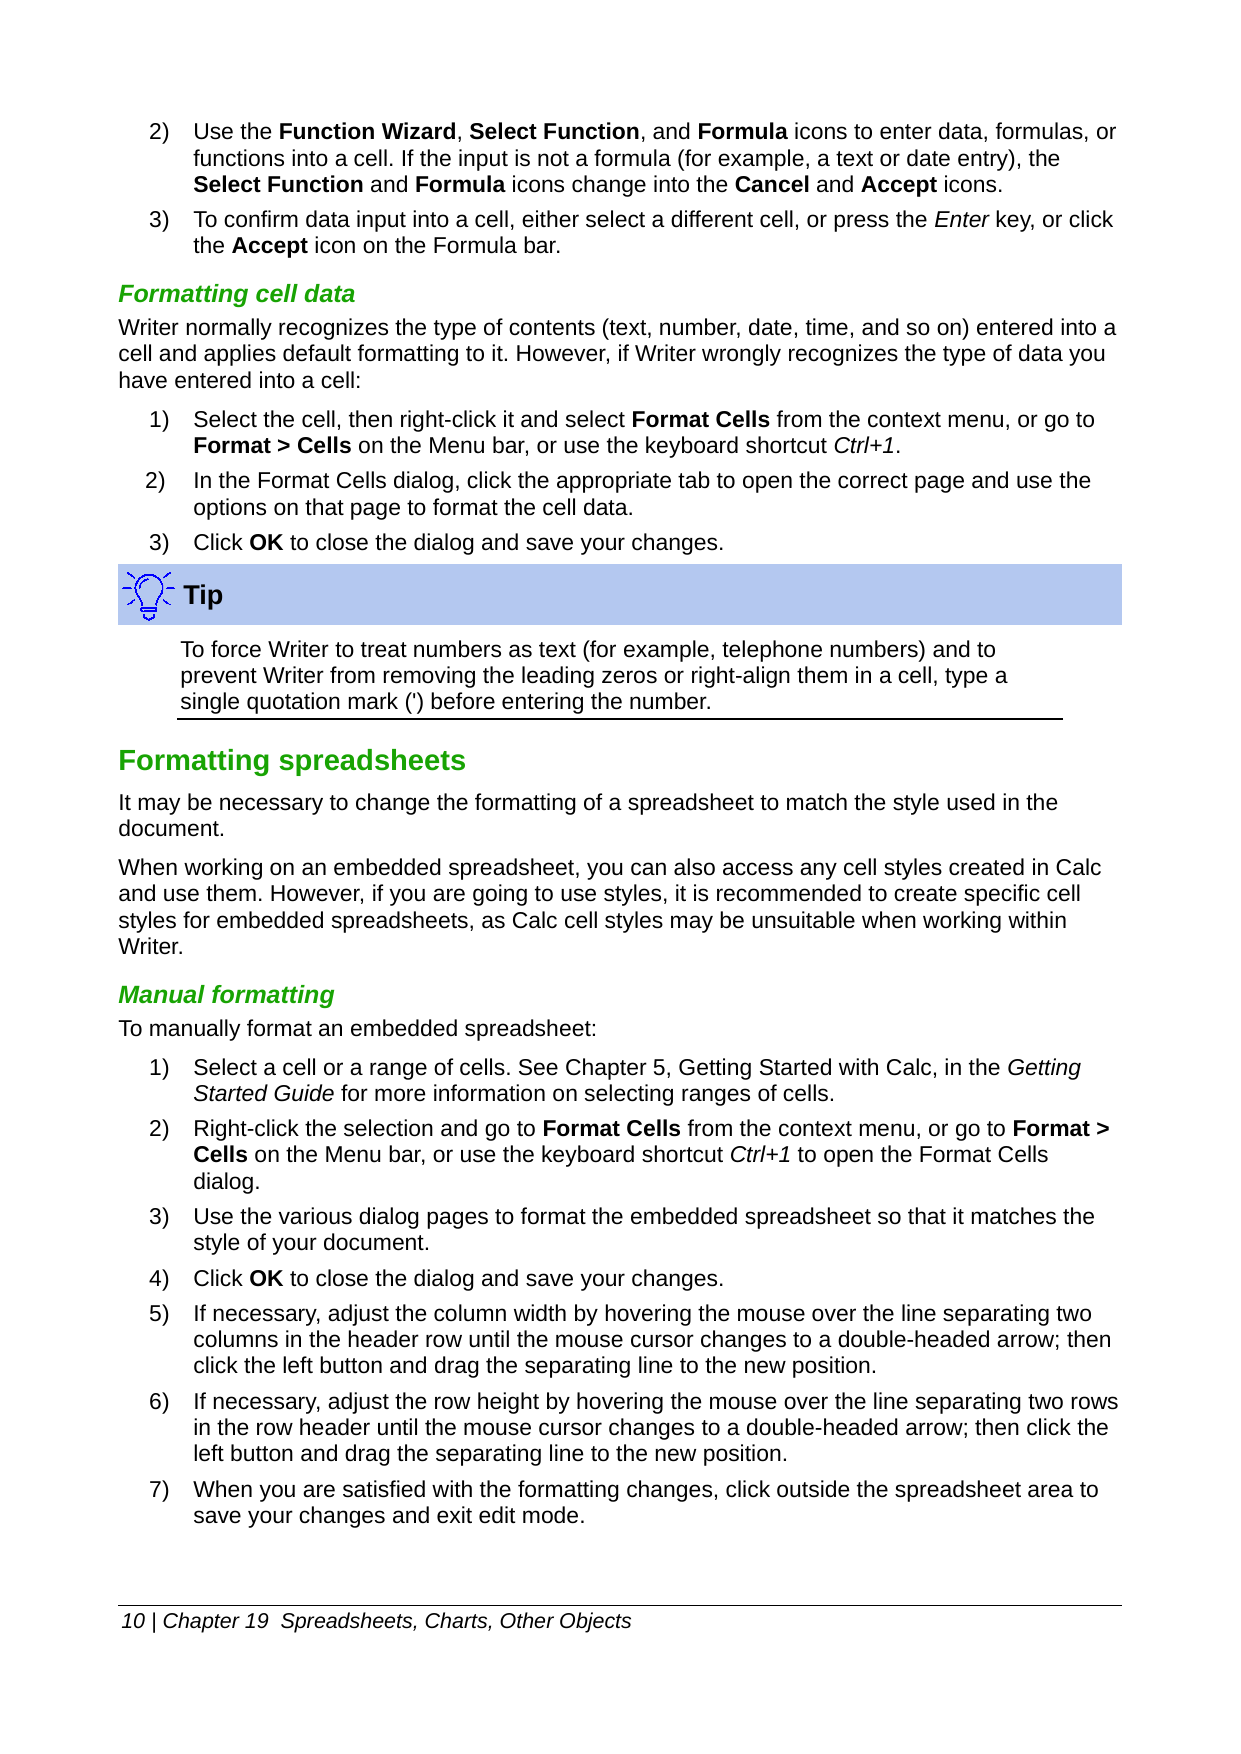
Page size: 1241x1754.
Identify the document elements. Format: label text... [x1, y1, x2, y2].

list If necessary, adjust the row height by hovering the mouse over the line separating two rows in the row header until the mouse cursor changes to a double-headed arrow; then click the left button and drag the separating line to the new position. [169, 1388, 1122, 1467]
list In the Format Cells dialog, click the appropriate tab to open the correct page and use the options on that page to format the cell data. [165, 467, 1122, 520]
list Right-click the selection and go to Format Cells from the context menu, or go to Format > Cells on the Menu bar, or use the keyboard shortcut Ctrl+1 to open the Format Cells dialog. [169, 1115, 1122, 1194]
subtitle Tip [179, 564, 1122, 625]
list If necessary, adjust the column width by hovering the mouse over the line separating two columns in the header row until the mouse cursor changes to a double-headed arrow; then click the left button and drag the separating line to the new position. [169, 1300, 1122, 1379]
list Click OK to close the dialog and save your changes. [169, 1264, 1122, 1291]
list Click OK to close the dialog and save your changes. [169, 529, 1122, 555]
list To confirm data input into a cell, either select a different cell, or press the Enter key, or click the Accept icon on the Formula bar. [169, 206, 1122, 259]
list To manually format an embedded spreadsheet: [118, 1015, 1122, 1041]
list Select the cell, then right-click it and select Format Cells from the context menu, or go to Format > Cells on the Menu bar, or use the keyboard shortcut Ctrl+1. [169, 406, 1122, 458]
subtitle Manual formatting [118, 980, 1122, 1009]
list When you are satisfied with the formatting changes, click outside the spreadsheet area to save your changes and exit edit mode. [169, 1476, 1122, 1528]
text To force Writer to treat numbers as text (for example, telephone numbers) and to prevent Writer from removing the leading zeros or right-align them in a cell, type a single quotation mark (') before entering the number. [177, 633, 1063, 718]
picture [119, 564, 179, 625]
subtitle Formatting spreadsheets [118, 743, 1122, 777]
subtitle Formatting cell data [118, 279, 1122, 308]
text It may be necessary to change the formatting of a spreadsheet to match the style used in the document. [118, 789, 1122, 841]
list Use the various dialog pages to format the embedded spreadsheet so that it matches the style of your document. [169, 1203, 1122, 1256]
text When working on an embedded spreadsheet, you can also access any cell styles created in Calc and use them. However, if you are going to use styles, it is recommended to create specific cell styles for embedded spreadsheets, as Calc cell styles may be unsuitable when working within Writer. [118, 854, 1122, 959]
list Use the Function Wizard, Select Function, and Formula icons to enter data, formulas, or functions into a cell. If the input is not a formula (for example, a text or date entry), the Select Function and Formula icons change into the Cancel and Accept icons. [169, 118, 1122, 197]
list Select a cell or a range of cells. See Chapter 5, Getting Started with Calc, in the Getting Started Guide for more information on selecting ranges of cells. [169, 1053, 1122, 1106]
list Writer normally recognizes the type of contents (text, number, date, time, and so on) entered into a cell and applies default formatting to it. However, if Writer wrongly recognizes the type of data you have entered into a cell: [118, 314, 1122, 393]
